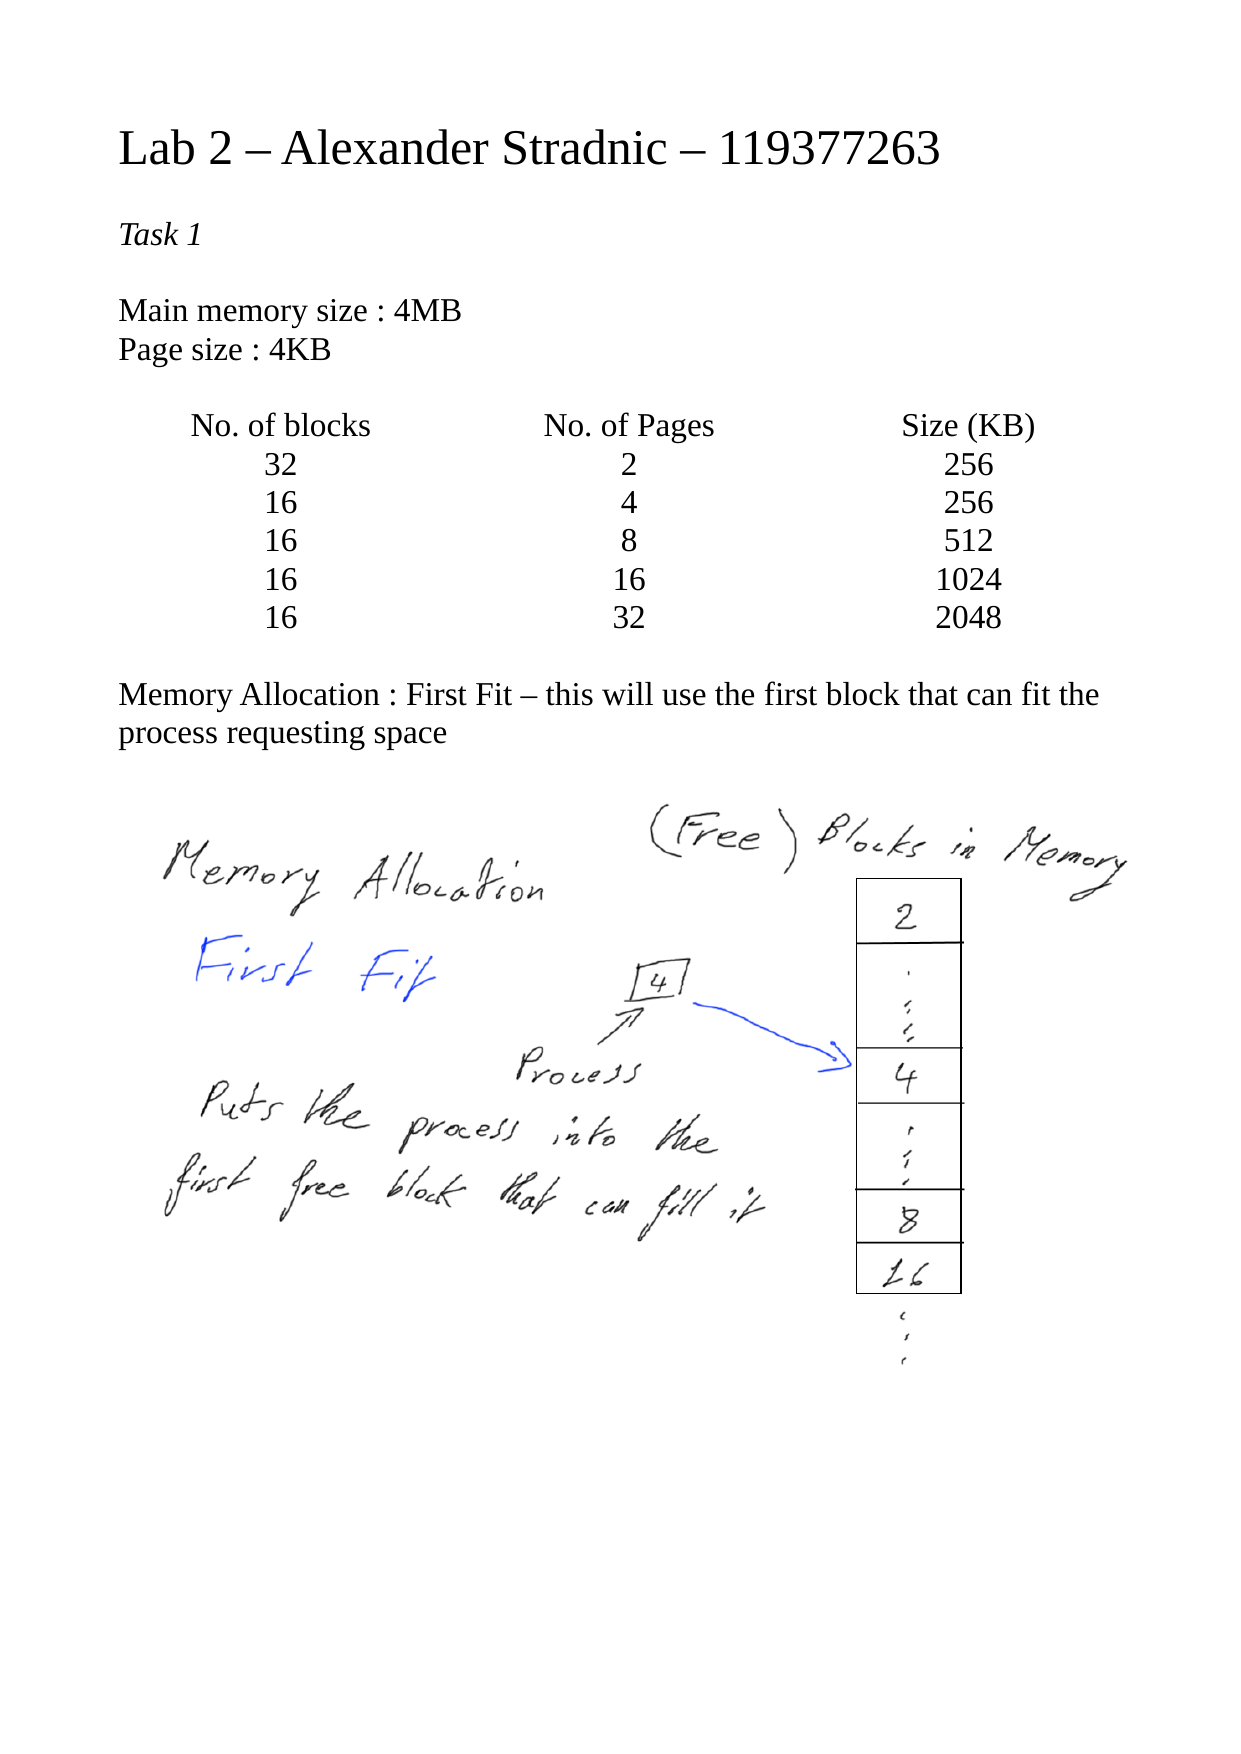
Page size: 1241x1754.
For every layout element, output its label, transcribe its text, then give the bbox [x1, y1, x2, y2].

table_cell 16 [118, 559, 443, 597]
table_cell 32 [118, 444, 443, 482]
table_cell 256 [815, 444, 1122, 482]
table_cell 2 [443, 444, 815, 482]
table_cell 1024 [815, 559, 1122, 597]
table_cell 4 [443, 482, 815, 521]
picture [135, 786, 1140, 1539]
text Page size : 4KB [118, 329, 1122, 367]
table_cell 16 [118, 597, 443, 636]
text Task 1 [118, 214, 1122, 252]
table_cell 16 [118, 521, 443, 559]
table_cell 8 [443, 521, 815, 559]
text Memory Allocation : First Fit – this will use the first block that can fit the process requesting space [118, 674, 1122, 751]
table_header No. of Pages [443, 406, 815, 444]
table_cell 512 [815, 521, 1122, 559]
table_cell 32 [443, 597, 815, 636]
table_cell 16 [443, 559, 815, 597]
table_cell 16 [118, 482, 443, 521]
table_header No. of blocks [118, 406, 443, 444]
table_cell 256 [815, 482, 1122, 521]
text Main memory size : 4MB [118, 291, 1122, 329]
table_cell 2048 [815, 597, 1122, 636]
table_header Size (KB) [815, 406, 1122, 444]
text Lab 2 – Alexander Stradnic – 119377263 [118, 118, 1122, 176]
